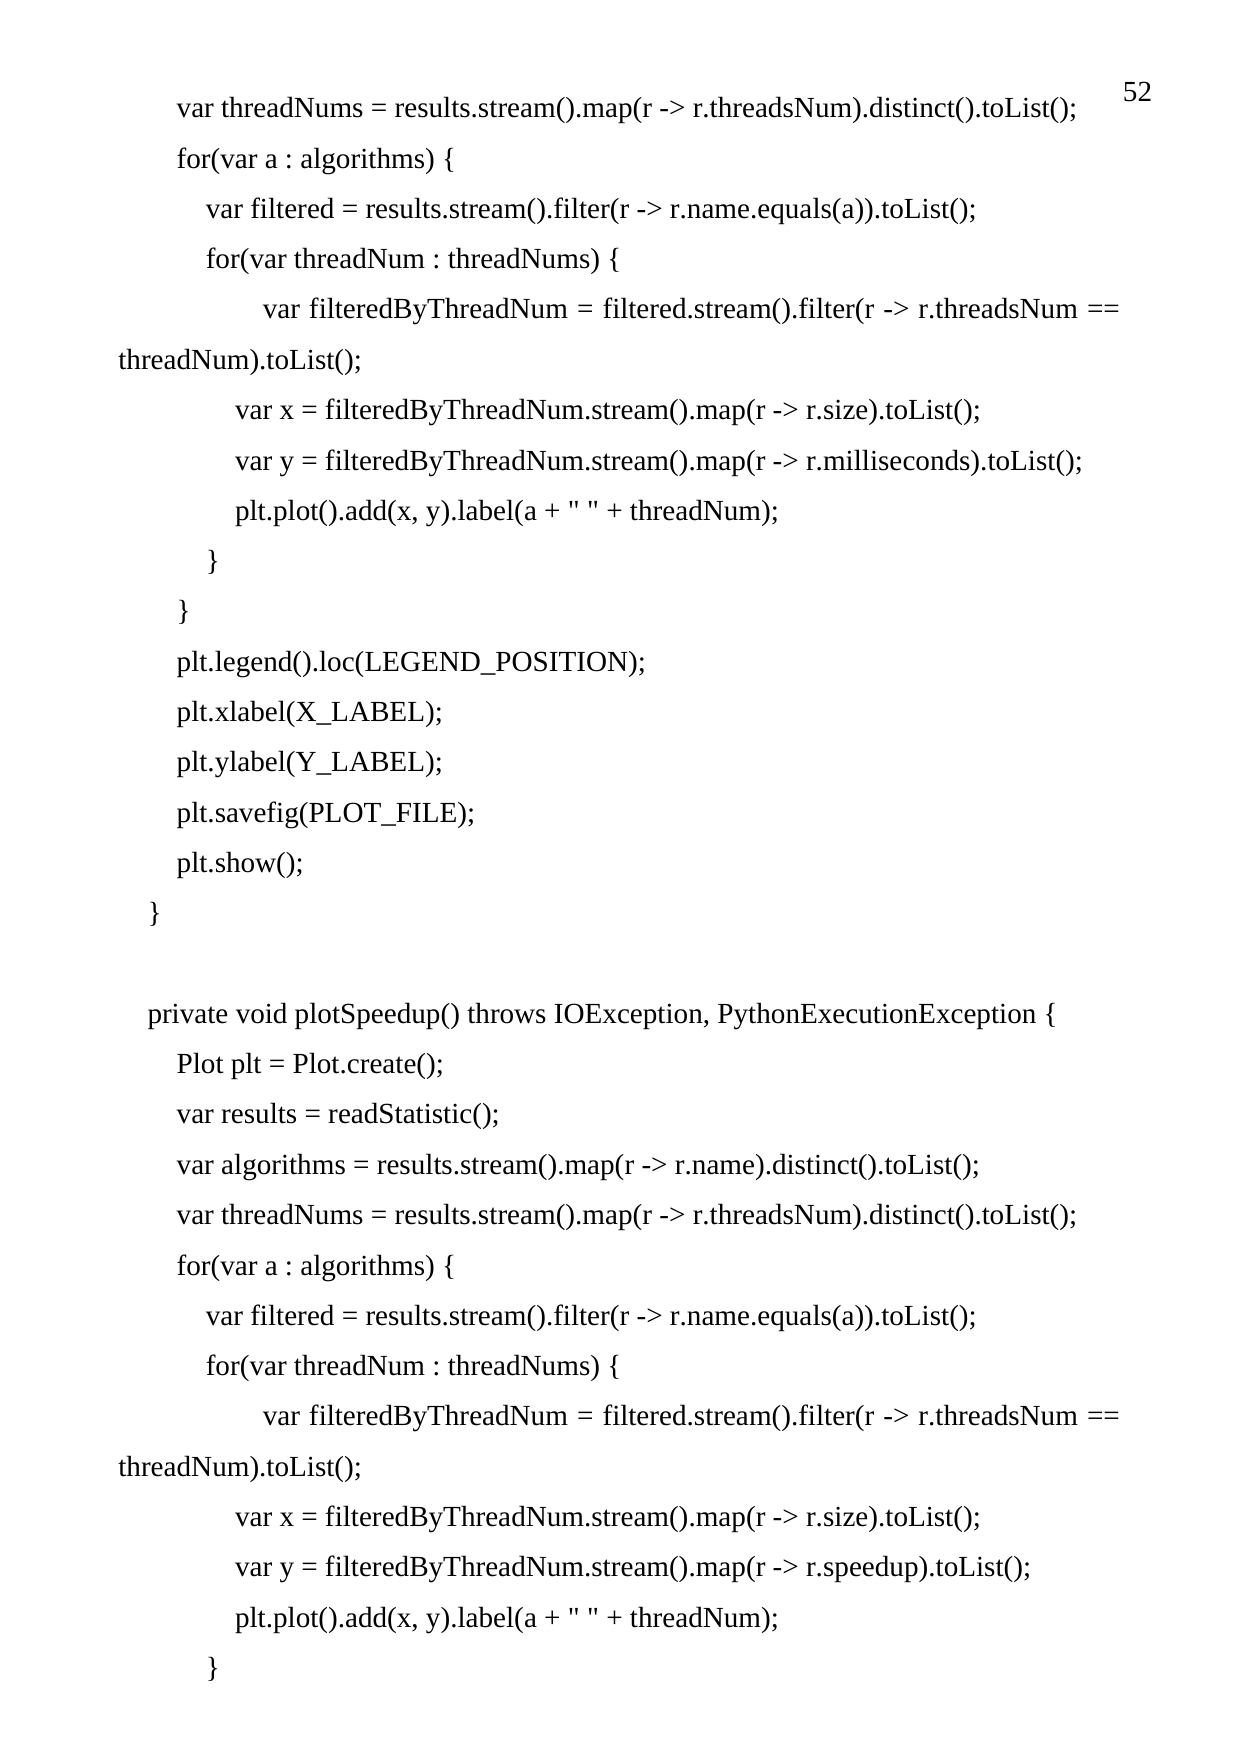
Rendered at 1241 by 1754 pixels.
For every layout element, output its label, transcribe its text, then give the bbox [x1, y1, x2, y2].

text private void plotSpeedup() throws IOException, PythonExecutionException { [118, 996, 1122, 1029]
text var y = filteredByThreadNum.stream().map(r -> r.speedup).toList(); [118, 1549, 1122, 1583]
text } [118, 1650, 1122, 1684]
text for(var threadNum : threadNums) { [118, 241, 1122, 275]
text var threadNums = results.stream().map(r -> r.threadsNum).distinct().toList(); [118, 1197, 1122, 1231]
text var filtered = results.stream().filter(r -> r.name.equals(a)).toList(); [118, 1298, 1122, 1331]
text for(var threadNum : threadNums) { [118, 1348, 1122, 1382]
text } [118, 593, 1122, 627]
text var threadNums = results.stream().map(r -> r.threadsNum).distinct().toList(); [118, 90, 1122, 124]
text var filteredByThreadNum = filtered.stream().filter(r -> r.threadsNum == threadNum).toList(); [118, 1398, 1122, 1482]
text for(var a : algorithms) { [118, 1248, 1122, 1281]
text plt.plot().add(x, y).label(a + " " + threadNum); [118, 1600, 1122, 1633]
text for(var a : algorithms) { [118, 141, 1122, 174]
text var x = filteredByThreadNum.stream().map(r -> r.size).toList(); [118, 392, 1122, 426]
text } [118, 543, 1122, 577]
text var algorithms = results.stream().map(r -> r.name).distinct().toList(); [118, 1147, 1122, 1181]
text var filteredByThreadNum = filtered.stream().filter(r -> r.threadsNum == threadNum).toList(); [118, 292, 1122, 376]
text plt.plot().add(x, y).label(a + " " + threadNum); [118, 493, 1122, 526]
text var results = readStatistic(); [118, 1097, 1122, 1130]
text var filtered = results.stream().filter(r -> r.name.equals(a)).toList(); [118, 191, 1122, 224]
text plt.xlabel(X_LABEL); [118, 694, 1122, 728]
text var x = filteredByThreadNum.stream().map(r -> r.size).toList(); [118, 1499, 1122, 1533]
text plt.show(); [118, 845, 1122, 879]
text plt.savefig(PLOT_FILE); [118, 795, 1122, 828]
text } [118, 895, 1122, 929]
text plt.ylabel(Y_LABEL); [118, 744, 1122, 778]
text plt.legend().loc(LEGEND_POSITION); [118, 644, 1122, 677]
text Plot plt = Plot.create(); [118, 1046, 1122, 1080]
text var y = filteredByThreadNum.stream().map(r -> r.milliseconds).toList(); [118, 443, 1122, 476]
